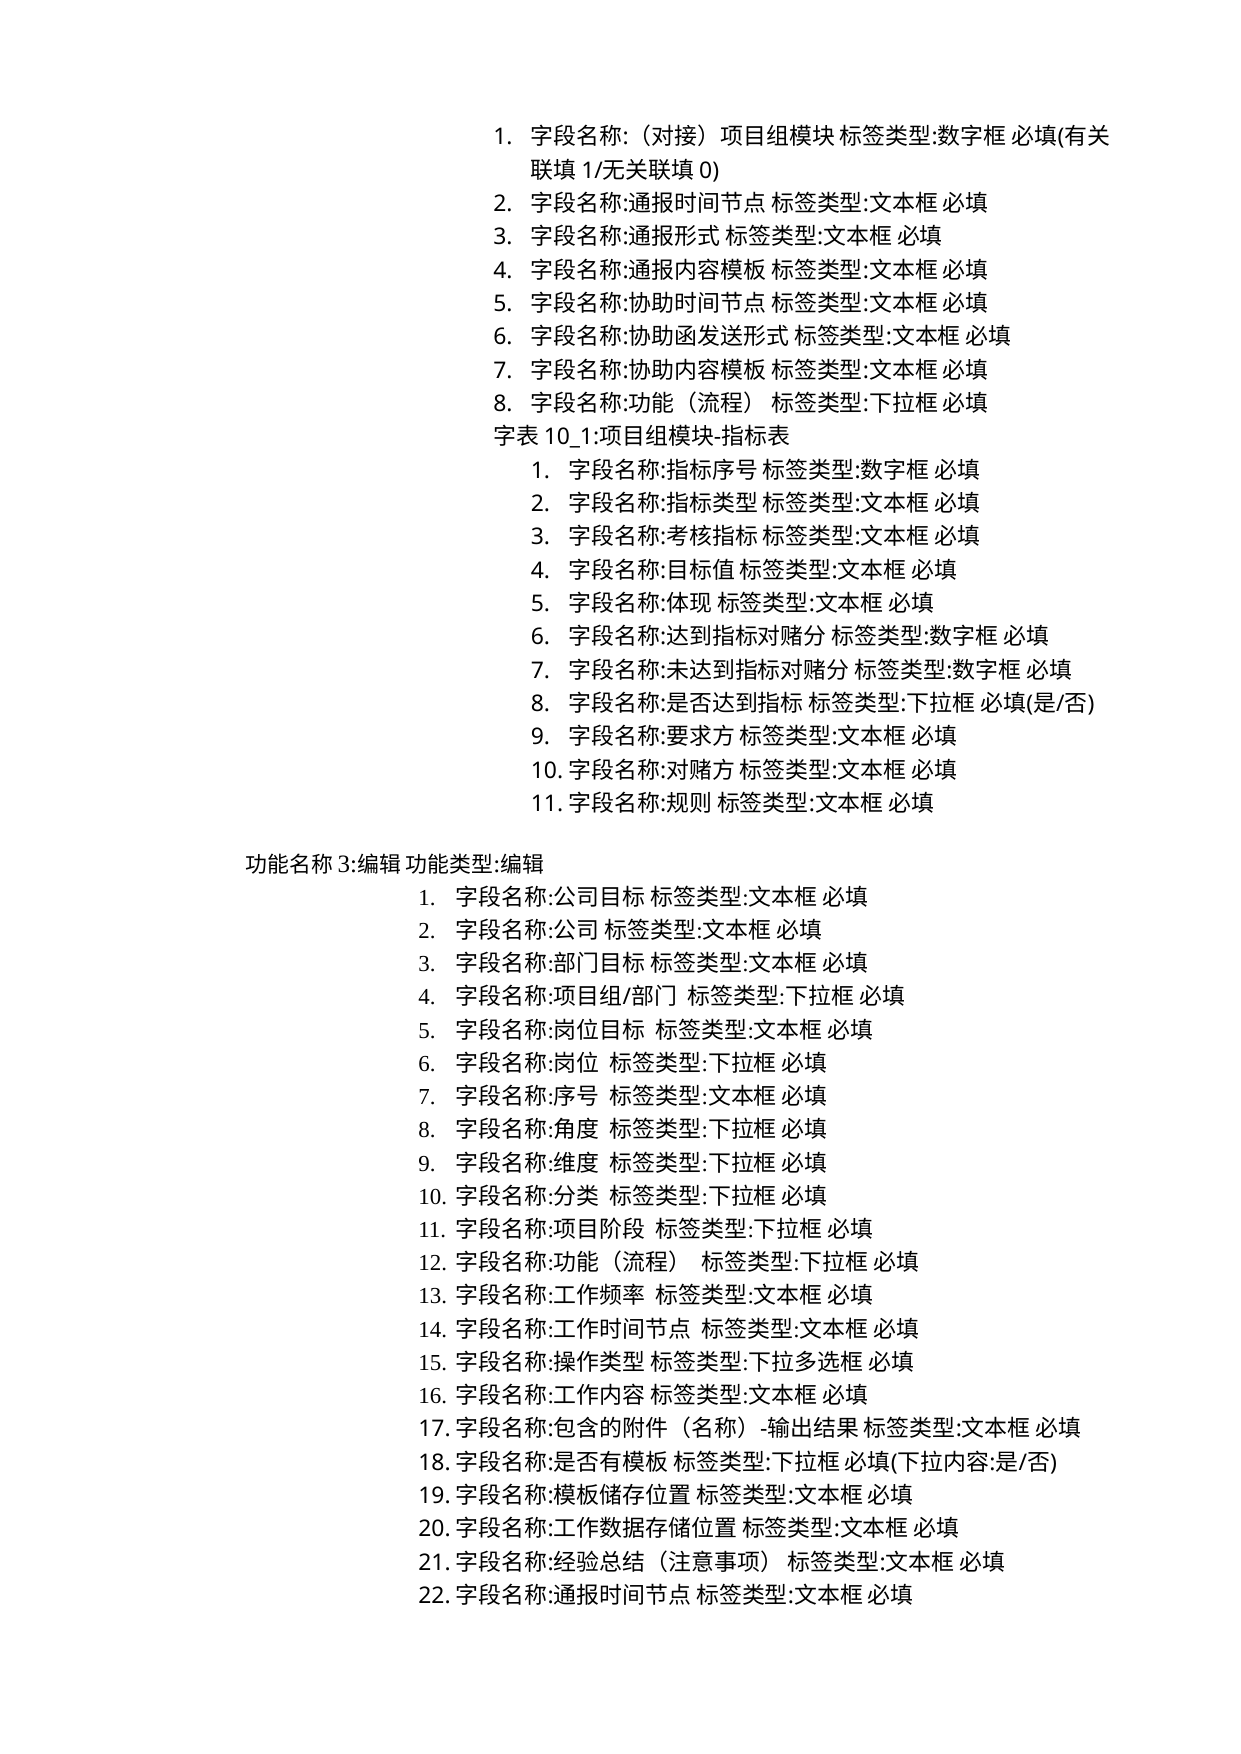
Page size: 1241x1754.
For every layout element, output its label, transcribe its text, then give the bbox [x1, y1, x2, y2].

list 字段名称:项目阶段 标签类型:下拉框 必填 [418, 1211, 1122, 1244]
list 字段名称:岗位目标 标签类型:文本框 必填 [418, 1012, 1122, 1045]
list 字段名称:考核指标 标签类型:文本框 必填 [531, 518, 1122, 551]
list 字段名称:通报时间节点 标签类型:文本框 必填 [418, 1577, 1122, 1610]
list 字段名称:分类 标签类型:下拉框 必填 [418, 1178, 1122, 1211]
list 字段名称:要求方 标签类型:文本框 必填 [531, 718, 1122, 751]
list 字段名称:工作时间节点 标签类型:文本框 必填 [418, 1311, 1122, 1344]
list 字段名称:对赌方 标签类型:文本框 必填 [531, 751, 1122, 785]
text 功能名称3:编辑 功能类型:编辑 [118, 847, 1122, 878]
list 字段名称:协助时间节点 标签类型:文本框 必填 [493, 285, 1122, 318]
list 字段名称:序号 标签类型:文本框 必填 [418, 1078, 1122, 1111]
list 字段名称:未达到指标对赌分 标签类型:数字框 必填 [531, 651, 1122, 685]
list 字段名称:公司目标 标签类型:文本框 必填 [418, 878, 1122, 912]
list 字段名称:通报时间节点 标签类型:文本框 必填 [493, 185, 1122, 218]
list 字段名称:公司 标签类型:文本框 必填 [418, 912, 1122, 945]
list 字表10_1:项目组模块-指标表 [456, 418, 1122, 451]
list 字段名称:功能（流程） 标签类型:下拉框 必填 [493, 385, 1122, 418]
list 字段名称:项目组/部门 标签类型:下拉框 必填 [418, 978, 1122, 1012]
list 字段名称:是否有模板 标签类型:下拉框 必填(下拉内容:是/否) [418, 1444, 1122, 1477]
list 字段名称:岗位 标签类型:下拉框 必填 [418, 1045, 1122, 1078]
list 字段名称:是否达到指标 标签类型:下拉框 必填(是/否) [531, 685, 1122, 718]
list 字段名称:指标序号 标签类型:数字框 必填 [531, 451, 1122, 485]
list 字段名称:维度 标签类型:下拉框 必填 [418, 1144, 1122, 1178]
list 字段名称:工作数据存储位置 标签类型:文本框 必填 [418, 1510, 1122, 1544]
list 字段名称:模板储存位置 标签类型:文本框 必填 [418, 1477, 1122, 1510]
list 字段名称:功能（流程） 标签类型:下拉框 必填 [418, 1244, 1122, 1277]
list 字段名称:指标类型 标签类型:文本框 必填 [531, 485, 1122, 518]
list 字段名称:通报形式 标签类型:文本框 必填 [493, 218, 1122, 251]
list 字段名称:通报内容模板 标签类型:文本框 必填 [493, 251, 1122, 285]
list 字段名称:体现 标签类型:文本框 必填 [531, 585, 1122, 618]
list 字段名称:（对接）项目组模块 标签类型:数字框 必填(有关联填1/无关联填0) [493, 118, 1122, 185]
list 字段名称:达到指标对赌分 标签类型:数字框 必填 [531, 618, 1122, 651]
list 字段名称:目标值 标签类型:文本框 必填 [531, 551, 1122, 585]
list 字段名称:协助函发送形式 标签类型:文本框 必填 [493, 318, 1122, 351]
list 字段名称:部门目标 标签类型:文本框 必填 [418, 945, 1122, 978]
list 字段名称:工作频率 标签类型:文本框 必填 [418, 1277, 1122, 1311]
list 字段名称:包含的附件（名称）-输出结果 标签类型:文本框 必填 [418, 1410, 1122, 1444]
list 字段名称:规则 标签类型:文本框 必填 [531, 785, 1122, 818]
list 字段名称:操作类型 标签类型:下拉多选框 必填 [418, 1344, 1122, 1377]
list 字段名称:工作内容 标签类型:文本框 必填 [418, 1377, 1122, 1410]
list 字段名称:协助内容模板 标签类型:文本框 必填 [493, 351, 1122, 385]
list 字段名称:经验总结（注意事项） 标签类型:文本框 必填 [418, 1544, 1122, 1577]
list 字段名称:角度 标签类型:下拉框 必填 [418, 1111, 1122, 1144]
